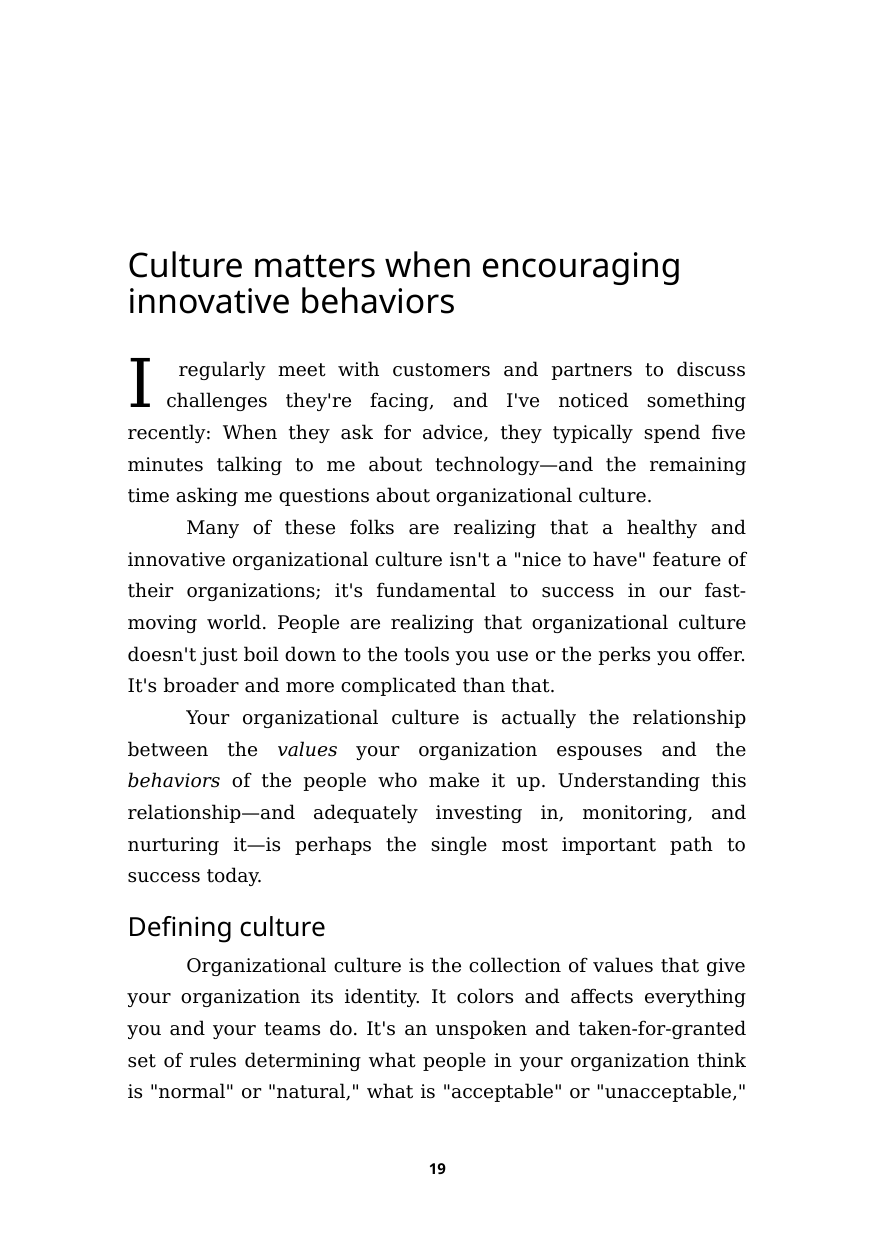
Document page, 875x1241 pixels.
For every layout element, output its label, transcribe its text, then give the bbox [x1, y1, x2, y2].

text Many of these folks are realizing that a healthy and innovative organizational culture isn't a "nice to have" feature of their organizations; it's fundamental to success in our fast-moving world. People are realizing that organizational culture doesn't just boil down to the tools you use or the perks you offer. It's broader and more complicated than that. [127, 517, 747, 697]
subtitle Culture matters when encouraging innovative behaviors [127, 246, 747, 324]
text Your organizational culture is actually the relationship between the values your organization espouses and the behaviors of the people who make it up. Understanding this relationship—and adequately investing in, monitoring, and nurturing it—is perhaps the single most important path to success today. [127, 707, 747, 887]
text Organizational culture is the collection of values that give your organization its identity. It colors and affects everything you and your teams do. It's an unspoken and taken-for-granted set of rules determining what people in your organization think is "normal" or "natural," what is "acceptable" or "unacceptable," [127, 954, 747, 1103]
text I regularly meet with customers and partners to discuss challenges they're facing, and I've noticed something recently: When they ask for advice, they typically spend five minutes talking to me about technology—and the remaining time asking me questions about organizational culture. [127, 359, 747, 507]
subtitle Defining culture [127, 912, 747, 942]
